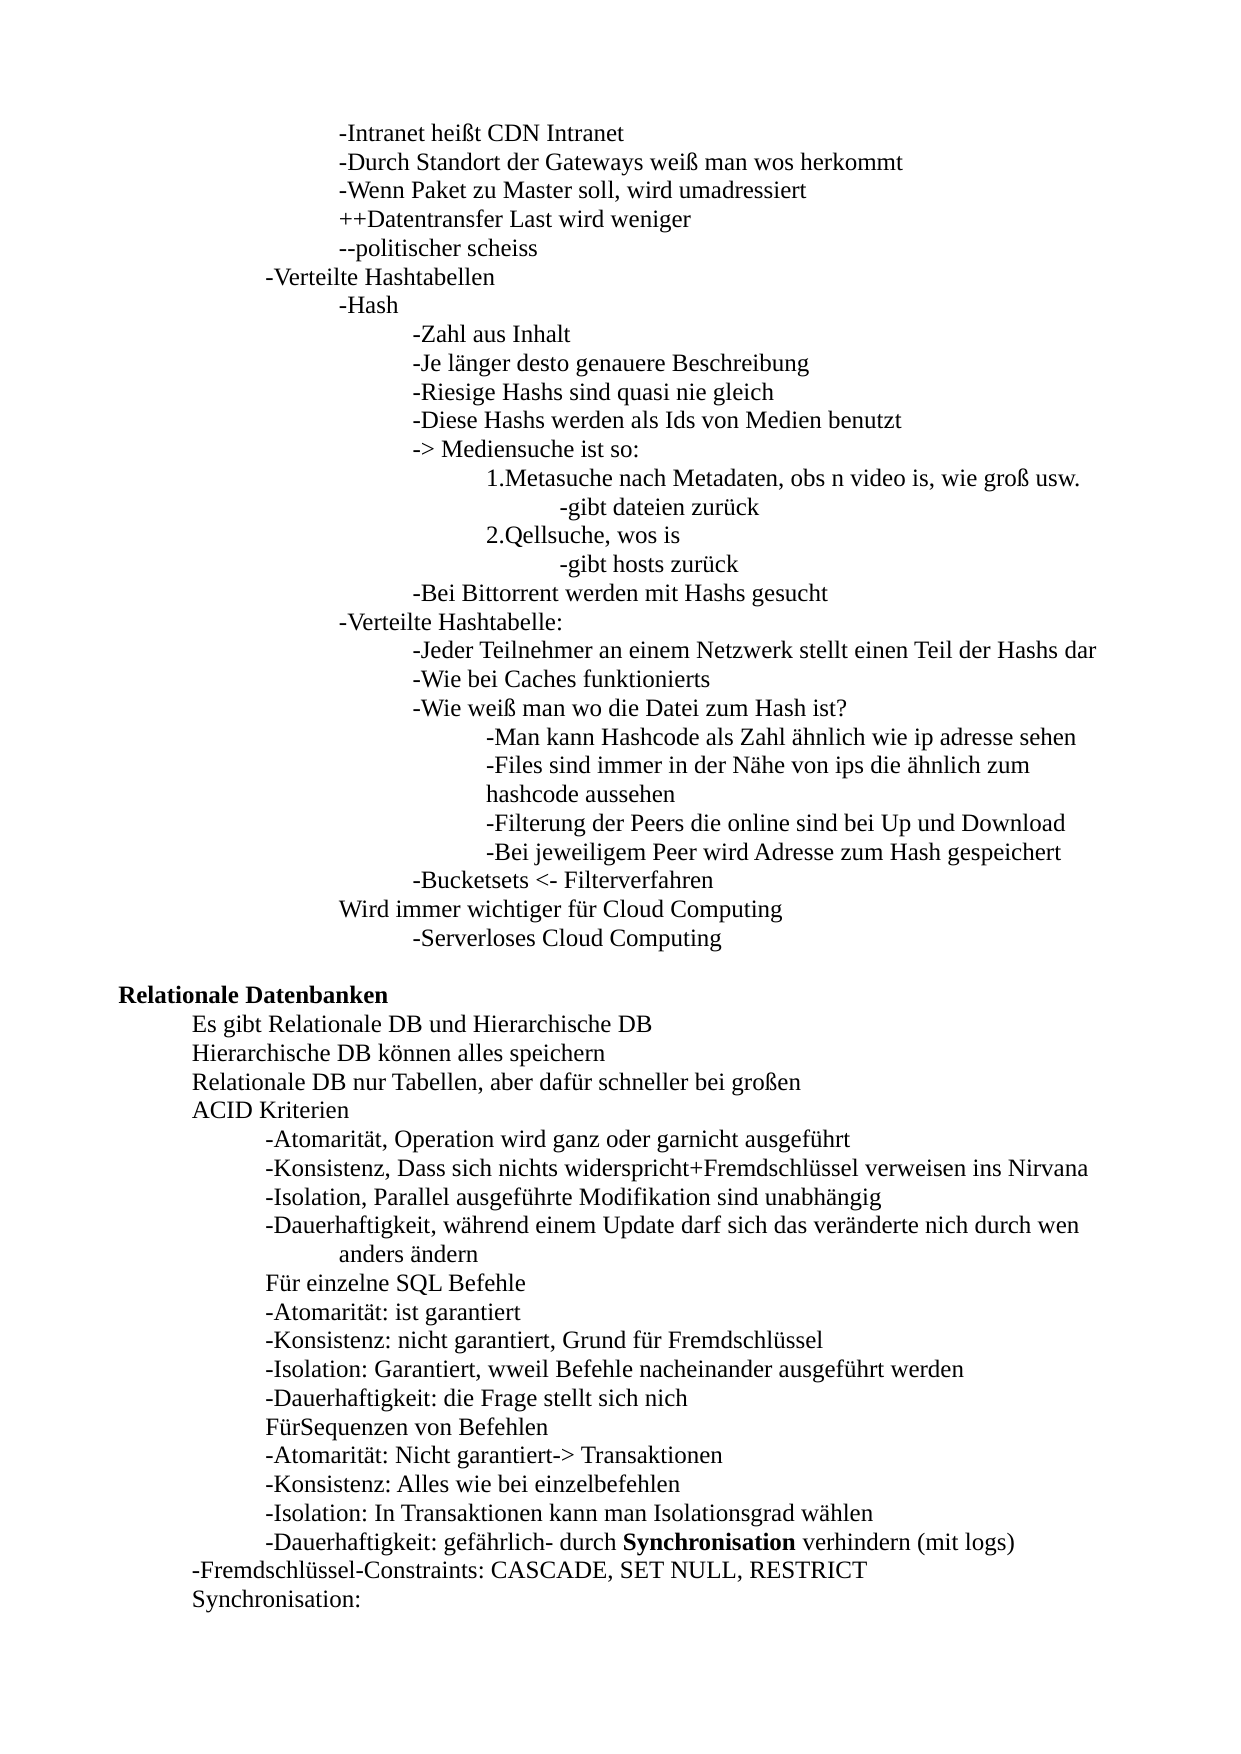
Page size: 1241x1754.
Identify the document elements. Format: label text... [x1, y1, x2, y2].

text -Verteilte Hashtabelle: [118, 607, 1122, 636]
text -gibt dateien zurück [118, 492, 1122, 521]
text -Dauerhaftigkeit, während einem Update darf sich das veränderte nich durch wen anders ändern [118, 1211, 1122, 1268]
text -Atomarität: Nicht garantiert-> Transaktionen [118, 1441, 1122, 1469]
text -Konsistenz: Alles wie bei einzelbefehlen [118, 1469, 1122, 1498]
text -Bucketsets <- Filterverfahren [118, 866, 1122, 894]
text -Zahl aus Inhalt [118, 319, 1122, 348]
text -Jeder Teilnehmer an einem Netzwerk stellt einen Teil der Hashs dar [118, 636, 1122, 664]
text -Filterung der Peers die online sind bei Up und Download [118, 808, 1122, 837]
text -Isolation: Garantiert, wweil Befehle nacheinander ausgeführt werden [118, 1354, 1122, 1383]
text -Isolation, Parallel ausgeführte Modifikation sind unabhängig [118, 1182, 1122, 1211]
text Hierarchische DB können alles speichern [118, 1038, 1122, 1067]
text -> Mediensuche ist so: [118, 434, 1122, 463]
text -gibt hosts zurück [118, 549, 1122, 578]
text -Files sind immer in der Nähe von ips die ähnlich zum hashcode aussehen [118, 751, 1122, 808]
text -Fremdschlüssel-Constraints: CASCADE, SET NULL, RESTRICT [118, 1556, 1122, 1584]
text Relationale Datenbanken [118, 981, 1122, 1009]
text -Hash [118, 291, 1122, 319]
text -Diese Hashs werden als Ids von Medien benutzt [118, 406, 1122, 434]
text -Konsistenz, Dass sich nichts widerspricht+Fremdschlüssel verweisen ins Nirvana [118, 1153, 1122, 1182]
text -Bei jeweiligem Peer wird Adresse zum Hash gespeichert [118, 837, 1122, 866]
text --politischer scheiss [118, 233, 1122, 262]
text -Wie bei Caches funktionierts [118, 664, 1122, 693]
text -Man kann Hashcode als Zahl ähnlich wie ip adresse sehen [118, 722, 1122, 751]
text -Wenn Paket zu Master soll, wird umadressiert [118, 176, 1122, 204]
text -Verteilte Hashtabellen [118, 262, 1122, 291]
text -Riesige Hashs sind quasi nie gleich [118, 377, 1122, 406]
text -Atomarität, Operation wird ganz oder garnicht ausgeführt [118, 1124, 1122, 1153]
text Wird immer wichtiger für Cloud Computing [118, 894, 1122, 923]
text -Serverloses Cloud Computing [118, 923, 1122, 952]
text -Bei Bittorrent werden mit Hashs gesucht [118, 578, 1122, 607]
text Für einzelne SQL Befehle [118, 1268, 1122, 1297]
text -Durch Standort der Gateways weiß man wos herkommt [118, 147, 1122, 176]
text ACID Kriterien [118, 1096, 1122, 1124]
text FürSequenzen von Befehlen [118, 1412, 1122, 1441]
text ++Datentransfer Last wird weniger [118, 204, 1122, 233]
text -Je länger desto genauere Beschreibung [118, 348, 1122, 377]
text -Wie weiß man wo die Datei zum Hash ist? [118, 693, 1122, 722]
text -Dauerhaftigkeit: gefährlich- durch Synchronisation verhindern (mit logs) [118, 1527, 1122, 1556]
text 2.Qellsuche, wos is [118, 521, 1122, 549]
text Es gibt Relationale DB und Hierarchische DB [118, 1009, 1122, 1038]
text Synchronisation: [118, 1584, 1122, 1613]
text -Isolation: In Transaktionen kann man Isolationsgrad wählen [118, 1498, 1122, 1527]
text -Dauerhaftigkeit: die Frage stellt sich nich [118, 1383, 1122, 1412]
text -Konsistenz: nicht garantiert, Grund für Fremdschlüssel [118, 1326, 1122, 1354]
text 1.Metasuche nach Metadaten, obs n video is, wie groß usw. [118, 463, 1122, 492]
text -Intranet heißt CDN Intranet [118, 118, 1122, 147]
text -Atomarität: ist garantiert [118, 1297, 1122, 1326]
text Relationale DB nur Tabellen, aber dafür schneller bei großen [118, 1067, 1122, 1096]
